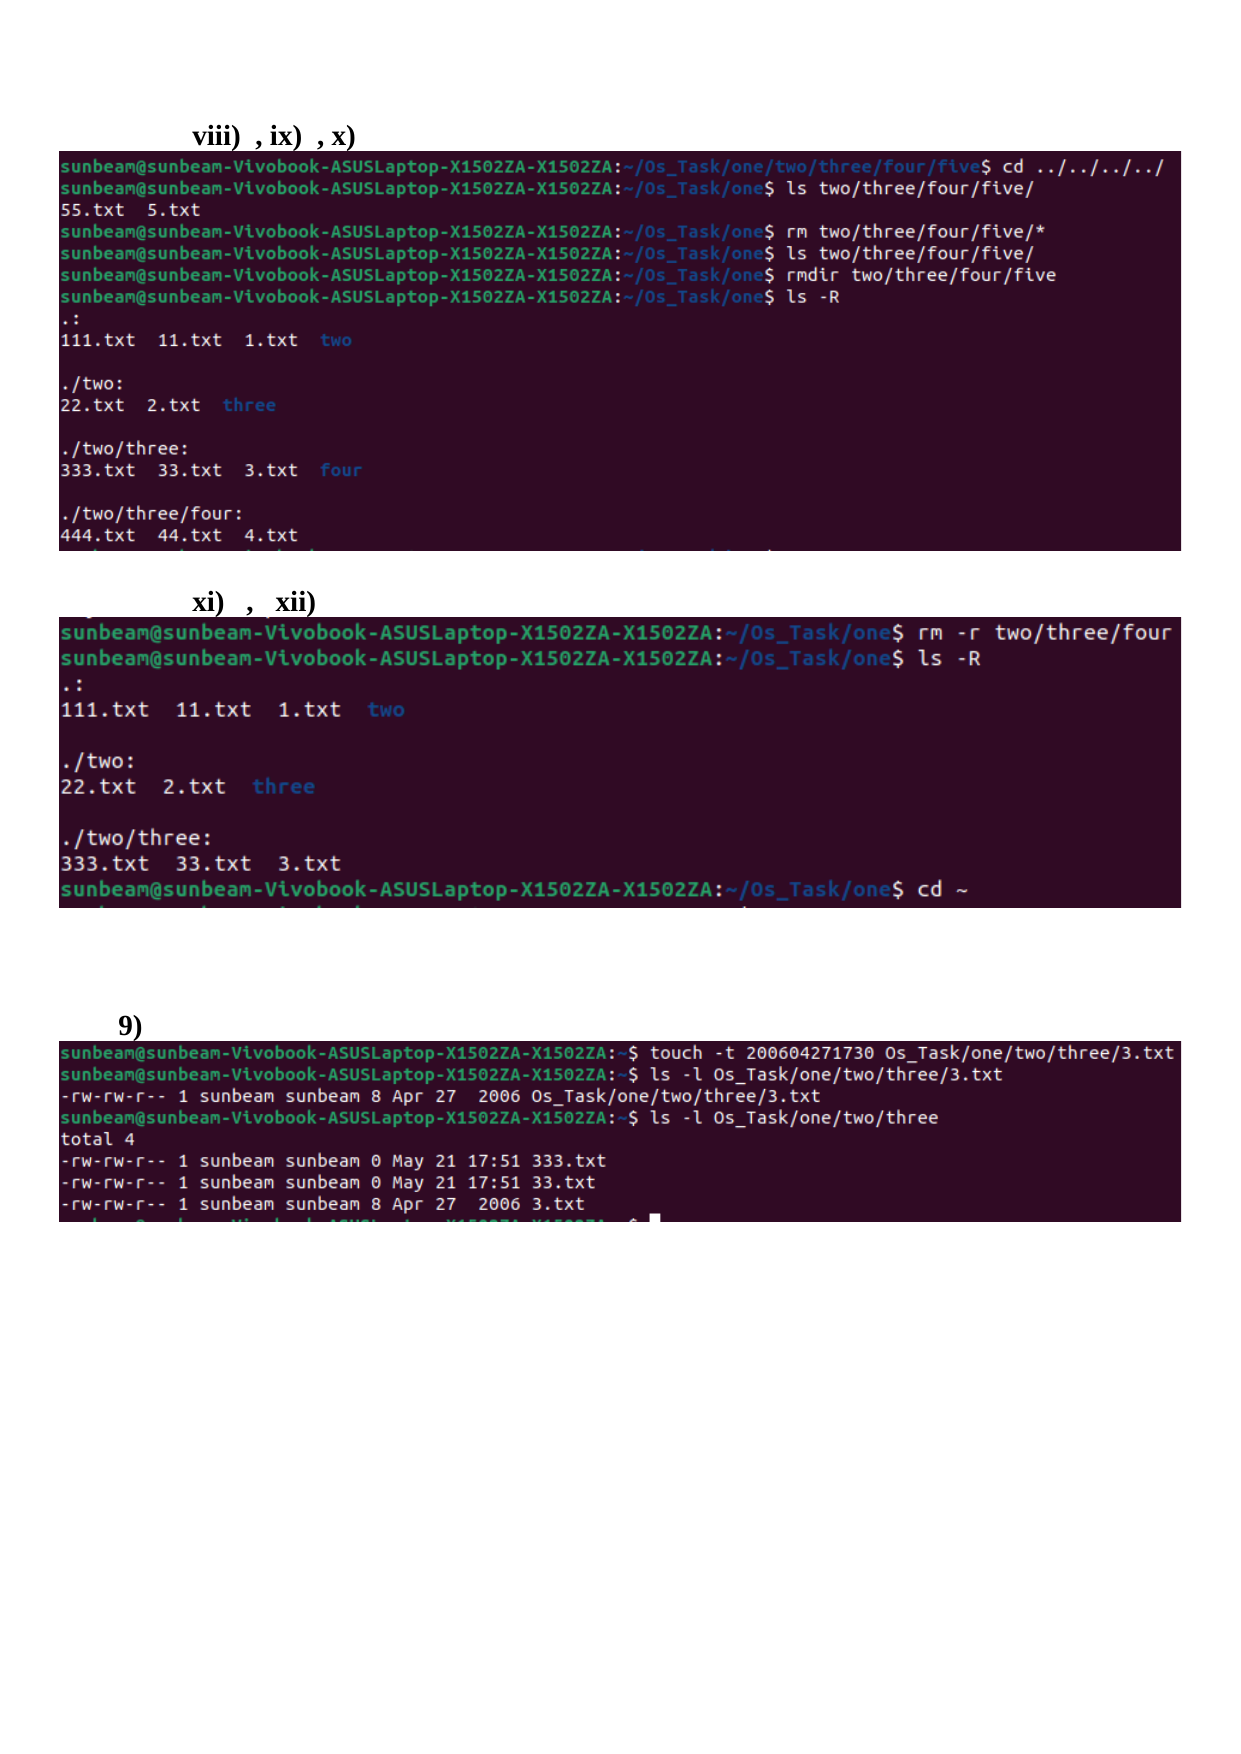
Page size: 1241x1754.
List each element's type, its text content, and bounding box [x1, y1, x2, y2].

picture [59, 1041, 1182, 1222]
picture [59, 617, 1182, 908]
text xi) , xii) [118, 584, 1122, 617]
text 9) [118, 908, 1122, 1041]
text viii) , ix) , x) [118, 118, 1122, 151]
picture [59, 151, 1182, 551]
